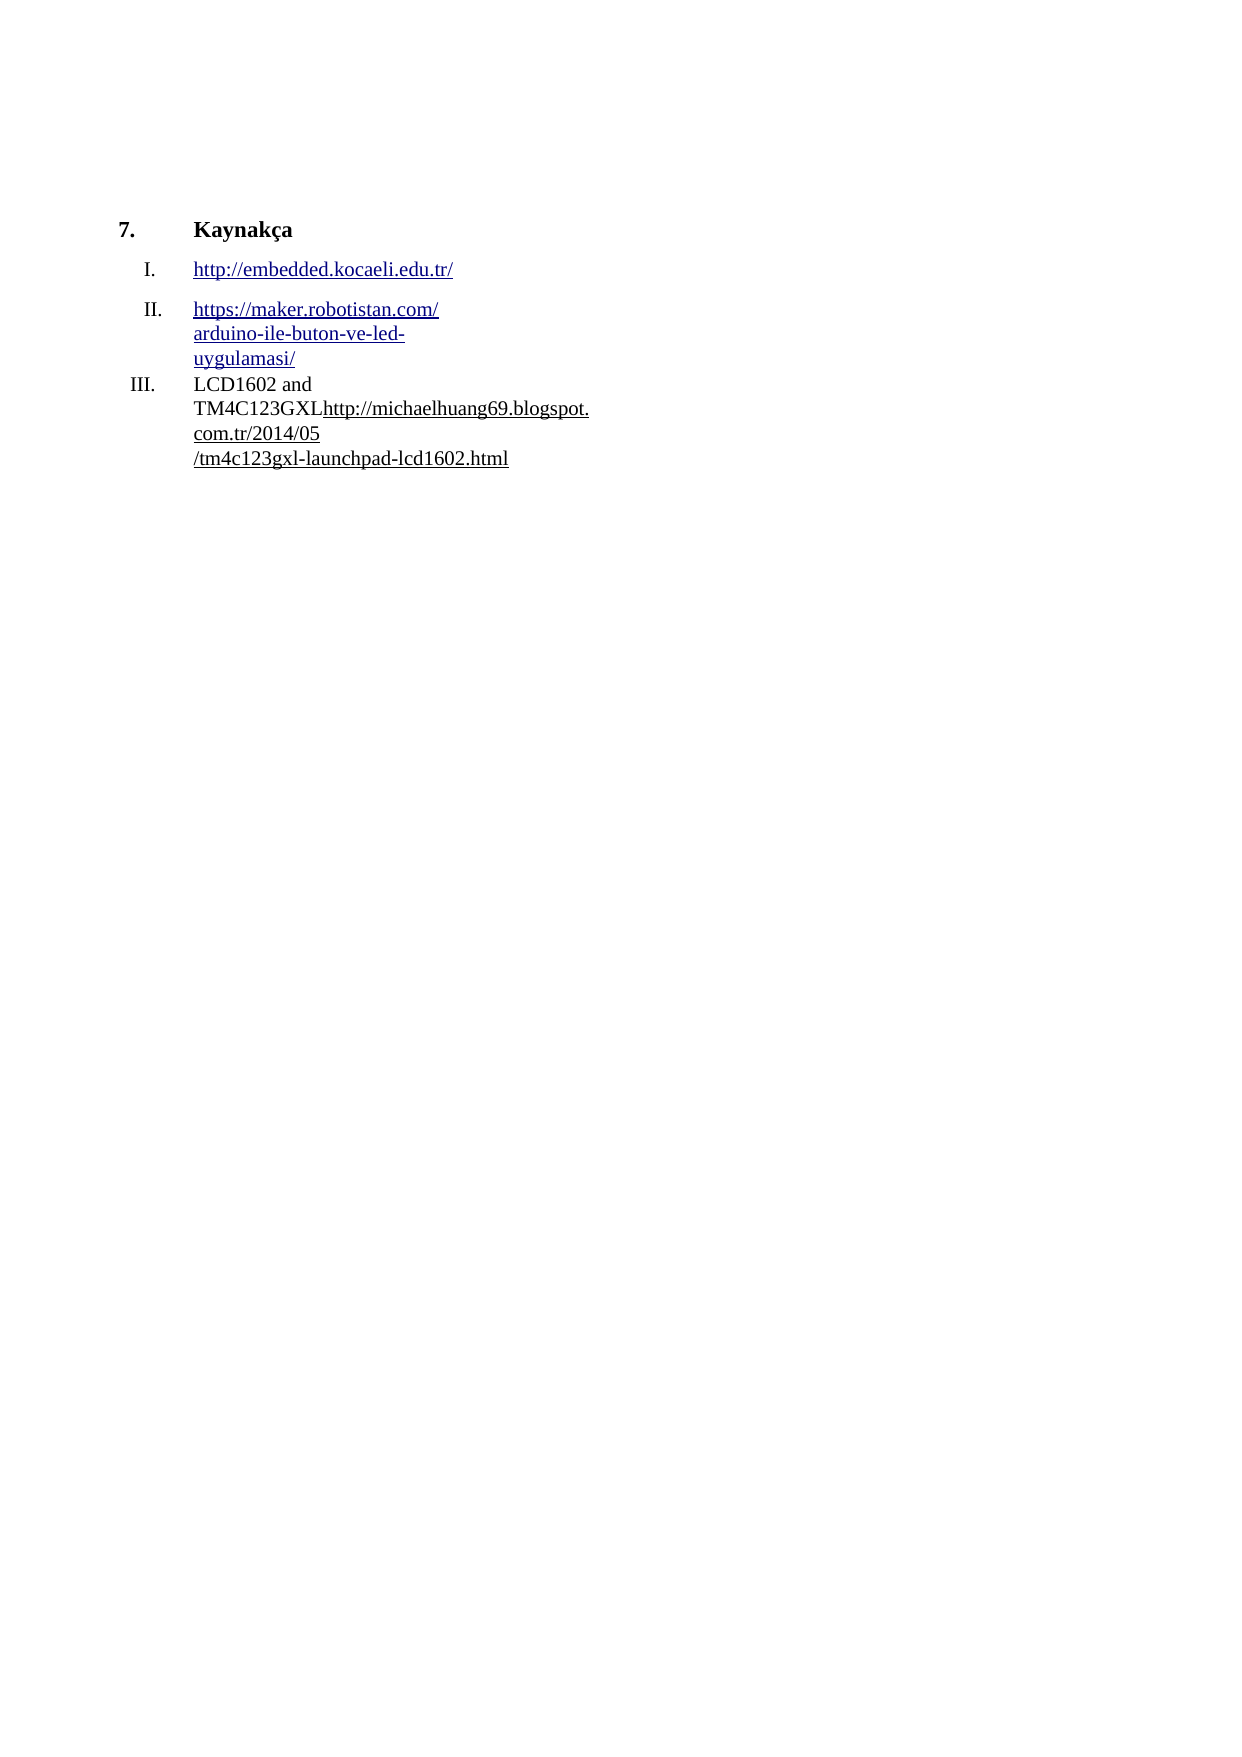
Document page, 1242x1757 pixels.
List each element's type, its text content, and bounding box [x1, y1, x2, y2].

list Kaynakça [118, 216, 1192, 242]
list http://embedded.kocaeli.edu.tr/ [143, 257, 490, 281]
text /tm4c123gxl-launchpad-lcd1602.html [193, 446, 511, 470]
list LCD1602 and TM4C123GXLhttp://michaelhuang69.blogspot.com.tr/2014/05 [130, 372, 591, 445]
list https://maker.robotistan.com/arduino-ile-buton-ve-led-uygulamasi/ [143, 296, 490, 370]
